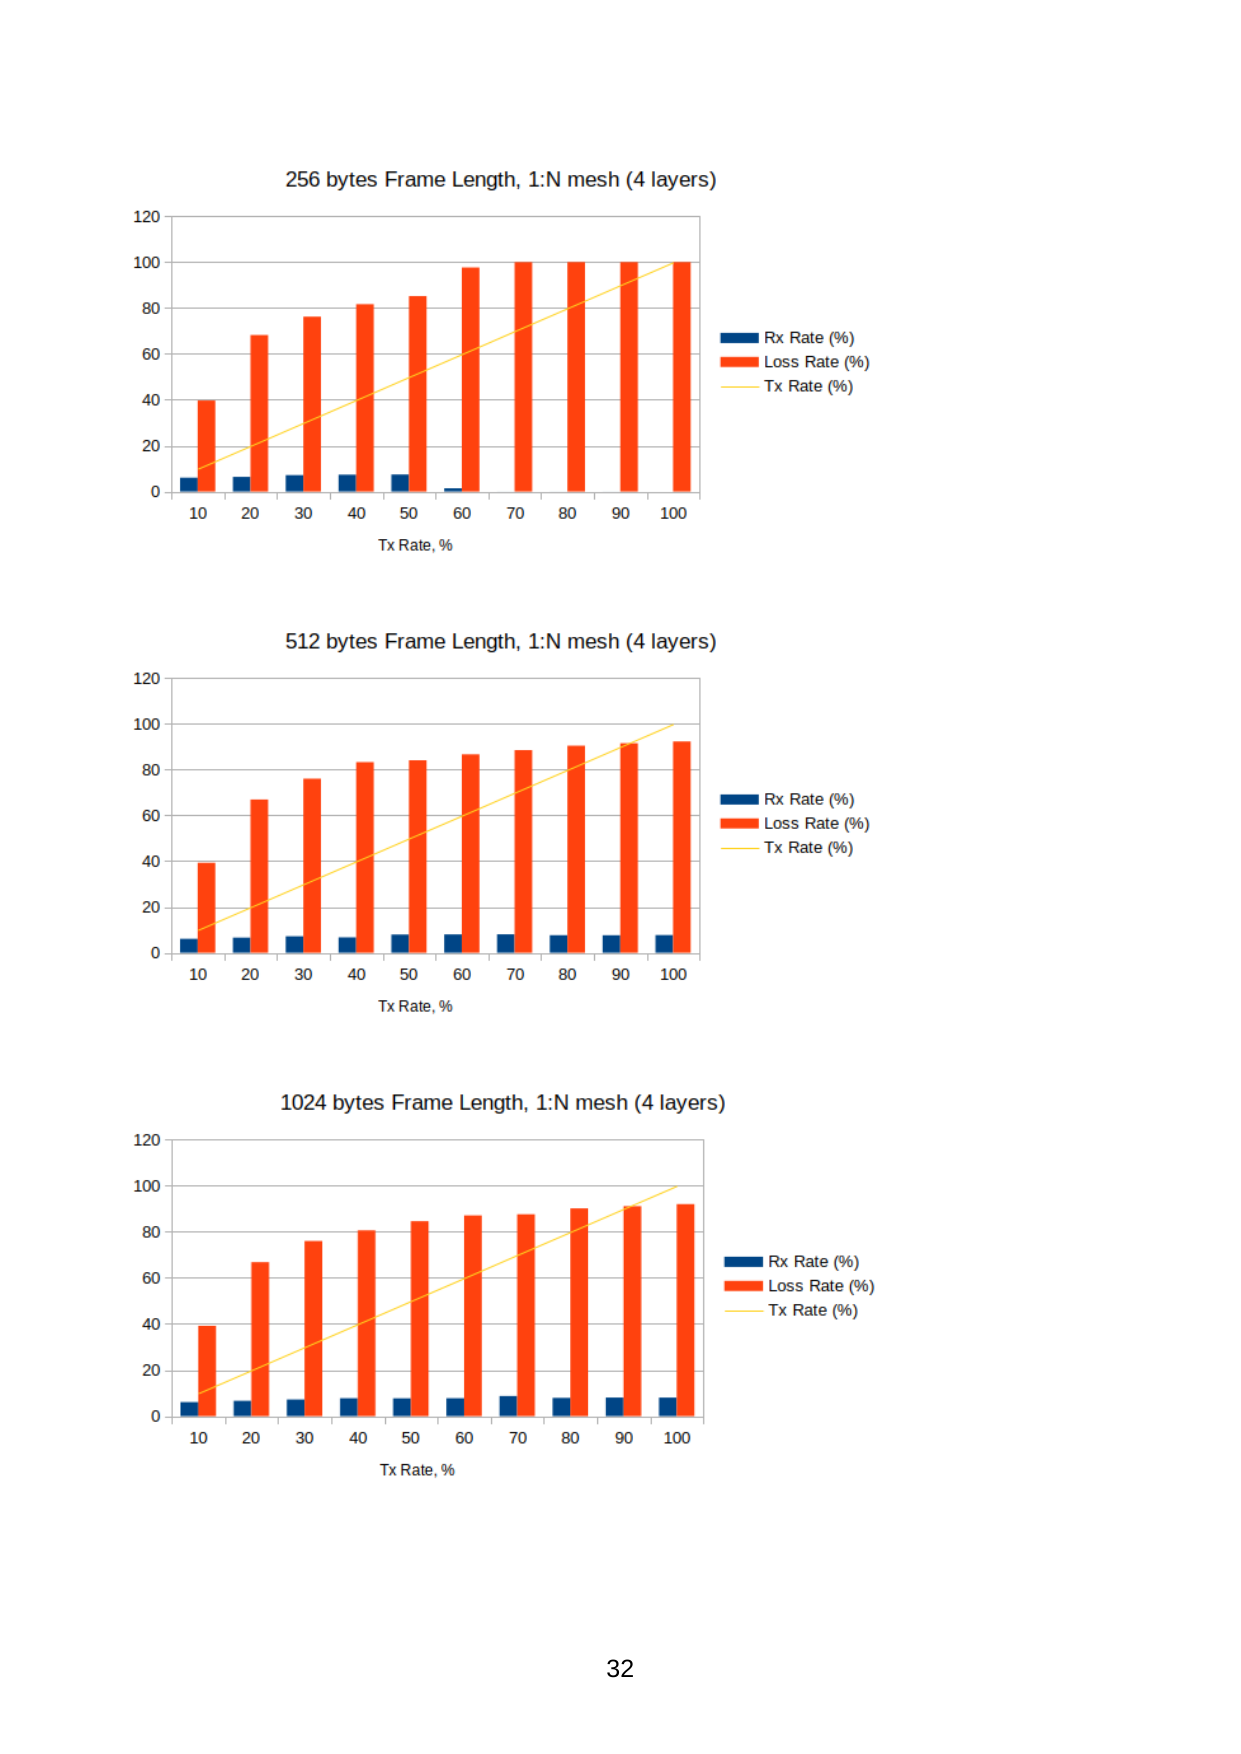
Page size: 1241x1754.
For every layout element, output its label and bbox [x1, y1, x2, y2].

picture [118, 1069, 891, 1505]
picture [118, 608, 886, 1041]
picture [118, 146, 886, 580]
